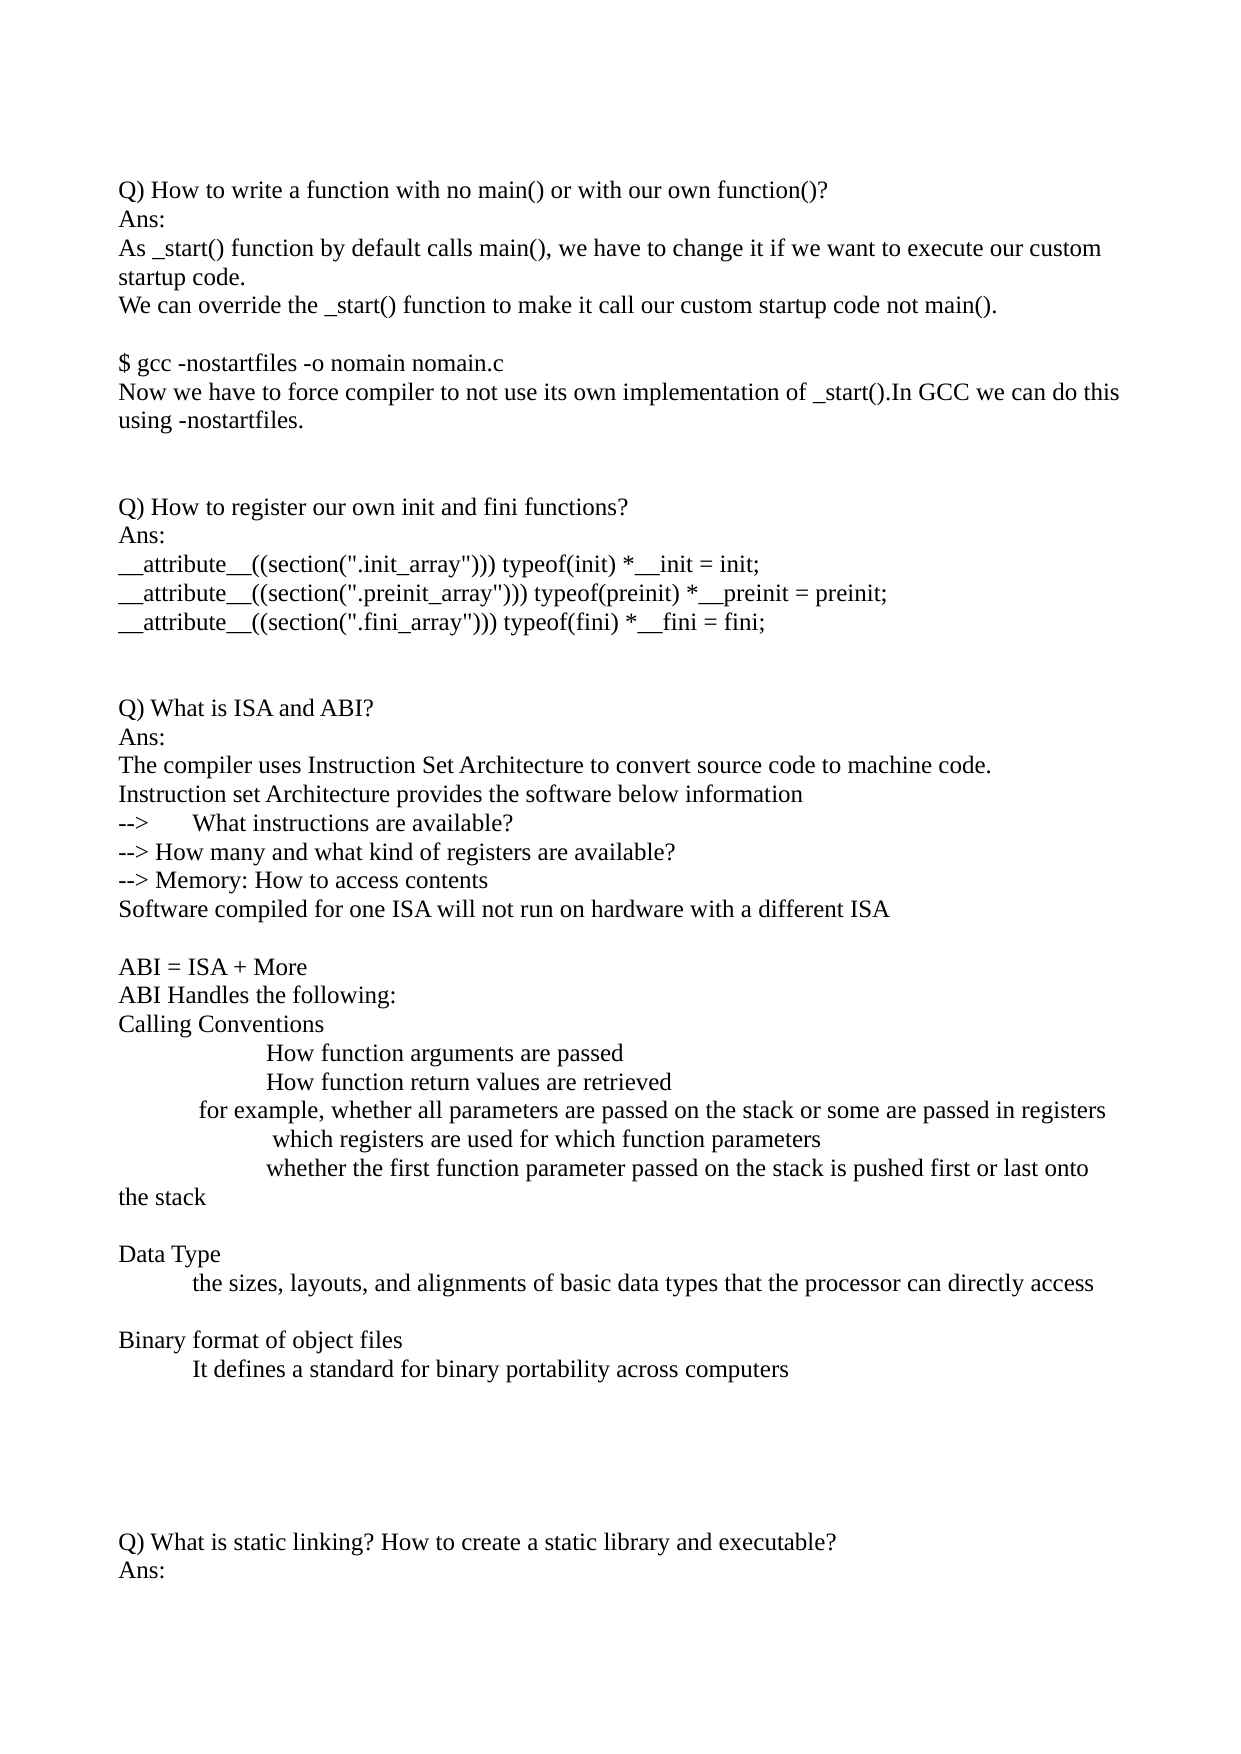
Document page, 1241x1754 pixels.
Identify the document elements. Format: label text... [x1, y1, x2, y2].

text It defines a standard for binary portability across computers [118, 1354, 1122, 1383]
text Calling Conventions [118, 1009, 1122, 1038]
text Instruction set Architecture provides the software below information [118, 779, 1122, 808]
text whether the first function parameter passed on the stack is pushed first or last onto the stack [118, 1153, 1122, 1211]
text Software compiled for one ISA will not run on hardware with a different ISA [118, 894, 1122, 923]
text Q) What is static linking? How to create a static library and executable? [118, 1527, 1122, 1556]
text __attribute__((section(".fini_array"))) typeof(fini) *__fini = fini; [118, 607, 1122, 636]
text for example, whether all parameters are passed on the stack or some are passed in registers [118, 1096, 1122, 1124]
text We can override the _start() function to make it call our custom startup code not main(). [118, 291, 1122, 319]
text How function arguments are passed [118, 1038, 1122, 1067]
text __attribute__((section(".preinit_array"))) typeof(preinit) *__preinit = preinit; [118, 578, 1122, 607]
text As _start() function by default calls main(), we have to change it if we want to execute our custom startup code. [118, 233, 1122, 291]
text Q) How to register our own init and fini functions? [118, 492, 1122, 521]
text Ans: [118, 722, 1122, 751]
text Q) How to write a function with no main() or with our own function()? [118, 176, 1122, 204]
text __attribute__((section(".init_array"))) typeof(init) *__init = init; [118, 549, 1122, 578]
text How function return values are retrieved [118, 1067, 1122, 1096]
text Q) What is ISA and ABI? [118, 693, 1122, 722]
text Data Type [118, 1239, 1122, 1268]
text Binary format of object files [118, 1326, 1122, 1354]
text the sizes, layouts, and alignments of basic data types that the processor can directly access [118, 1268, 1122, 1297]
text which registers are used for which function parameters [118, 1124, 1122, 1153]
text ABI = ISA + More [118, 952, 1122, 981]
text Ans: [118, 204, 1122, 233]
text --> How many and what kind of registers are available? [118, 837, 1122, 866]
text $ gcc -nostartfiles -o nomain nomain.c [118, 348, 1122, 377]
text --> What instructions are available? [118, 808, 1122, 837]
text Ans: [118, 521, 1122, 549]
text The compiler uses Instruction Set Architecture to convert source code to machine code. [118, 751, 1122, 779]
text Now we have to force compiler to not use its own implementation of _start().In GCC we can do this using -nostartfiles. [118, 377, 1122, 434]
text --> Memory: How to access contents [118, 866, 1122, 894]
text ABI Handles the following: [118, 981, 1122, 1009]
text Ans: [118, 1556, 1122, 1584]
